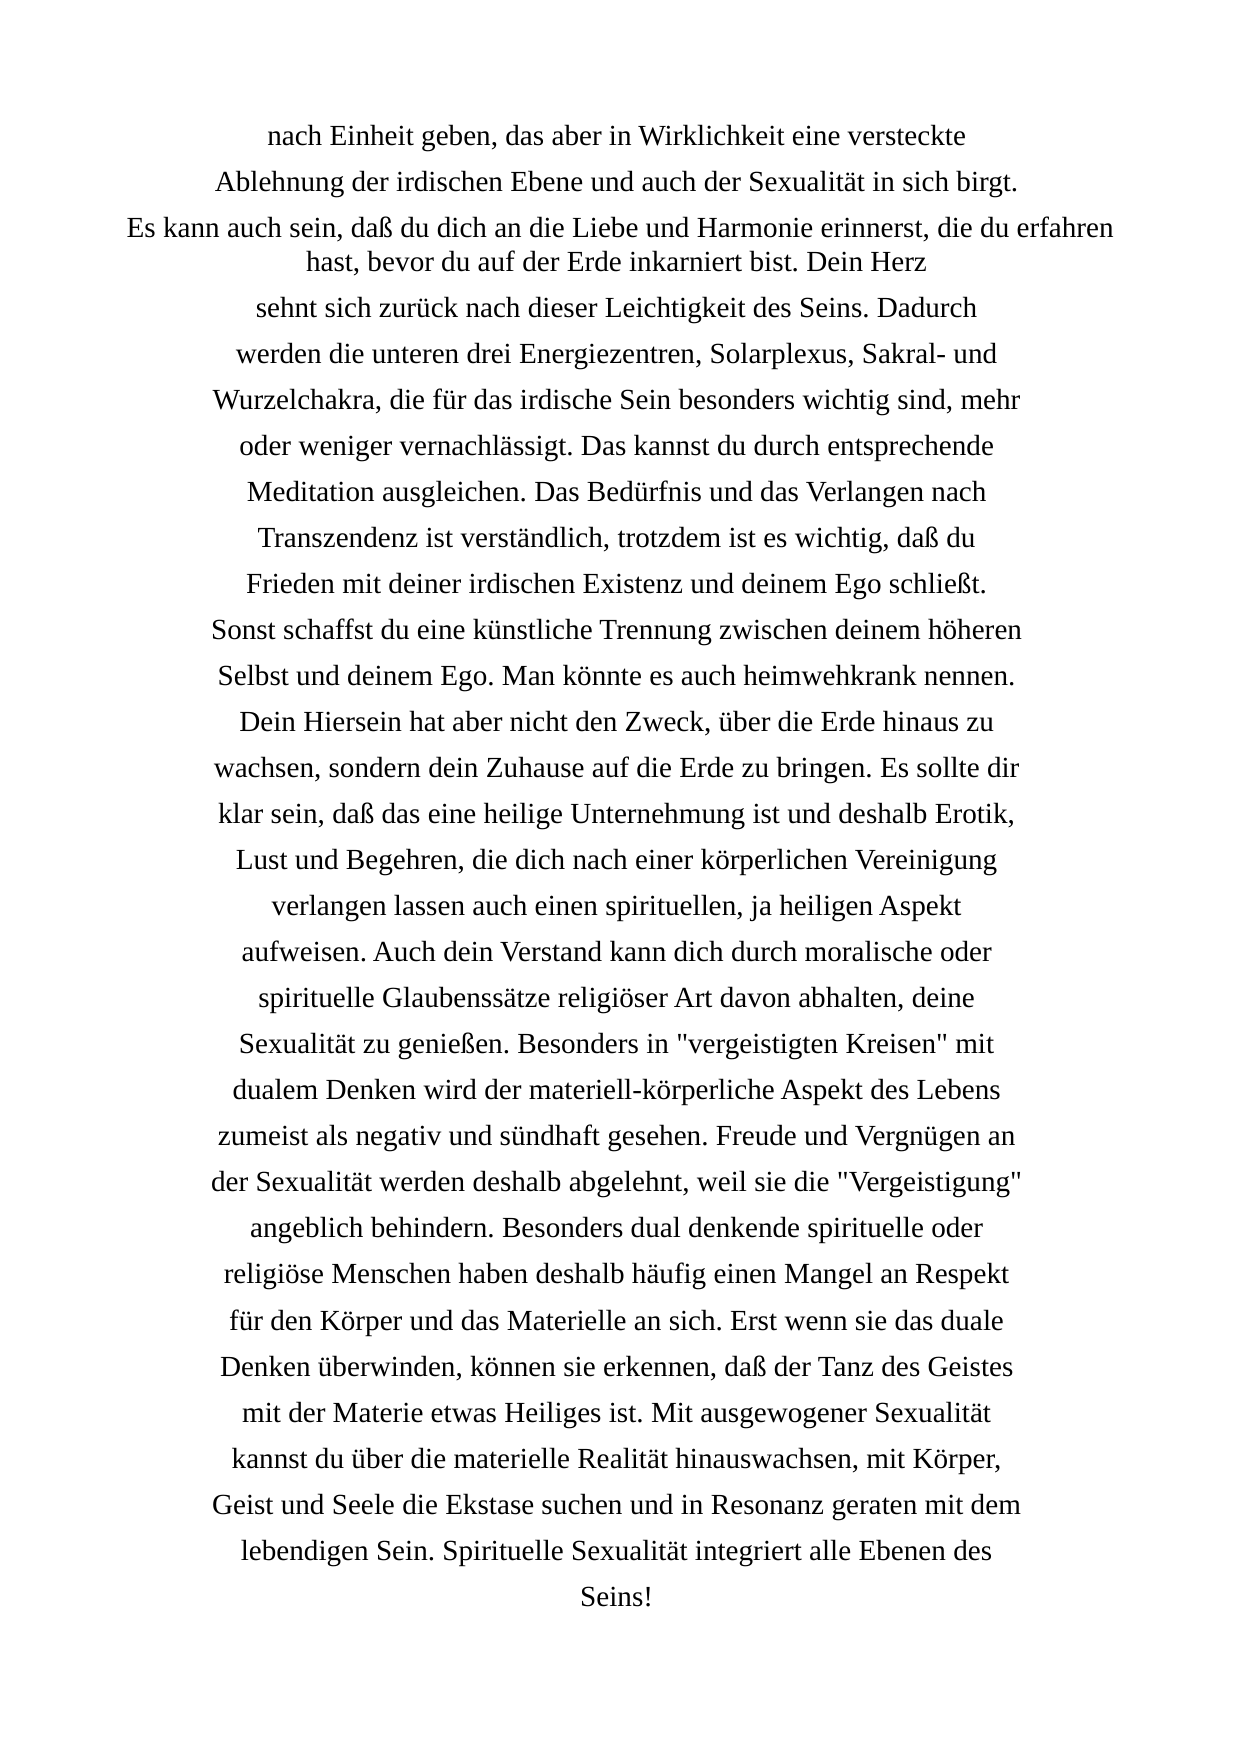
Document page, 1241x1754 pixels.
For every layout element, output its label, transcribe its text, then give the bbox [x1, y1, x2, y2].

text klar sein, daß das eine heilige Unternehmung ist und deshalb Erotik, [118, 796, 1122, 830]
text Frieden mit deiner irdischen Existenz und deinem Ego schließt. [118, 566, 1122, 599]
text Sonst schaffst du eine künstliche Trennung zwischen deinem höheren [118, 612, 1122, 646]
text oder weniger vernachlässigt. Das kannst du durch entsprechende [118, 428, 1122, 461]
text aufweisen. Auch dein Verstand kann dich durch moralische oder [118, 934, 1122, 968]
text angeblich behindern. Besonders dual denkende spirituelle oder [118, 1211, 1122, 1244]
text Wurzelchakra, die für das irdische Sein besonders wichtig sind, mehr [118, 382, 1122, 415]
text nach Einheit geben, das aber in Wirklichkeit eine versteckte [118, 118, 1122, 152]
text spirituelle Glaubenssätze religiöser Art davon abhalten, deine [118, 980, 1122, 1014]
text der Sexualität werden deshalb abgelehnt, weil sie die "Vergeistigung" [118, 1164, 1122, 1198]
text Ablehnung der irdischen Ebene und auch der Sexualität in sich birgt. [118, 164, 1122, 198]
text Sexualität zu genießen. Besonders in "vergeistigten Kreisen" mit [118, 1026, 1122, 1060]
text kannst du über die materielle Realität hinauswachsen, mit Körper, [118, 1441, 1122, 1474]
text Lust und Begehren, die dich nach einer körperlichen Vereinigung [118, 842, 1122, 876]
text lebendigen Sein. Spirituelle Sexualität integriert alle Ebenen des [118, 1533, 1122, 1566]
text werden die unteren drei Energiezentren, Solarplexus, Sakral- und [118, 336, 1122, 369]
text Es kann auch sein, daß du dich an die Liebe und Harmonie erinnerst, die du erfahren hast, bevor du auf der Erde inkarniert bist. Dein Herz [118, 210, 1122, 277]
text Transzendenz ist verständlich, trotzdem ist es wichtig, daß du [118, 520, 1122, 553]
text für den Körper und das Materielle an sich. Erst wenn sie das duale [118, 1303, 1122, 1336]
text dualem Denken wird der materiell-körperliche Aspekt des Lebens [118, 1072, 1122, 1106]
text Denken überwinden, können sie erkennen, daß der Tanz des Geistes [118, 1349, 1122, 1382]
text Dein Hiersein hat aber nicht den Zweck, über die Erde hinaus zu [118, 704, 1122, 738]
text zumeist als negativ und sündhaft gesehen. Freude und Vergnügen an [118, 1118, 1122, 1152]
text Seins! [118, 1579, 1122, 1612]
text Geist und Seele die Ekstase suchen und in Resonanz geraten mit dem [118, 1487, 1122, 1520]
text wachsen, sondern dein Zuhause auf die Erde zu bringen. Es sollte dir [118, 750, 1122, 784]
text sehnt sich zurück nach dieser Leichtigkeit des Seins. Dadurch [118, 290, 1122, 323]
text verlangen lassen auch einen spirituellen, ja heiligen Aspekt [118, 888, 1122, 922]
text mit der Materie etwas Heiliges ist. Mit ausgewogener Sexualität [118, 1395, 1122, 1428]
text religiöse Menschen haben deshalb häufig einen Mangel an Respekt [118, 1257, 1122, 1290]
text Meditation ausgleichen. Das Bedürfnis und das Verlangen nach [118, 474, 1122, 507]
text Selbst und deinem Ego. Man könnte es auch heimwehkrank nennen. [118, 658, 1122, 692]
